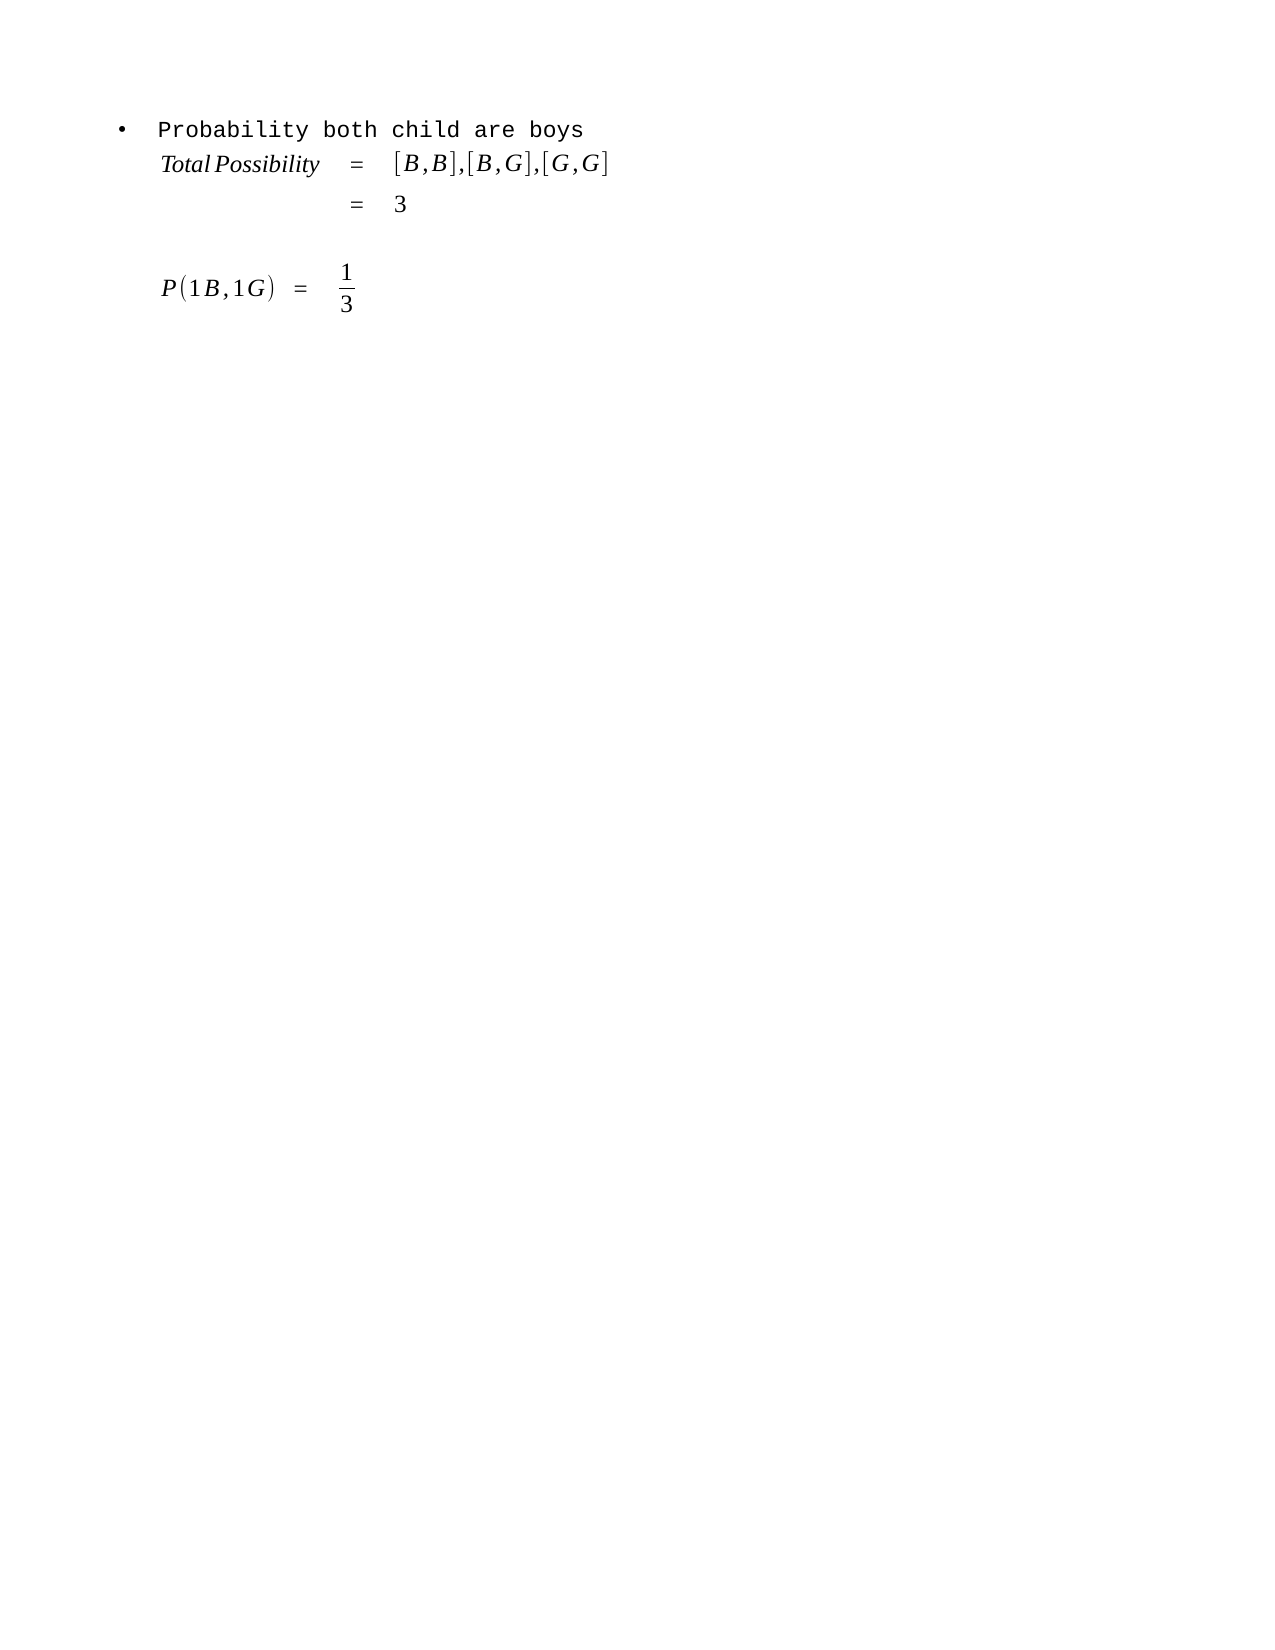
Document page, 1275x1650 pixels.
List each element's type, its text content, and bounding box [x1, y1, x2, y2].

table_cell = [343, 184, 370, 224]
table_cell [136, 184, 343, 224]
table_header [315, 253, 1157, 324]
table_header [136, 253, 286, 324]
table_header = [343, 144, 370, 184]
table_cell [370, 184, 1157, 224]
table_header [370, 144, 1157, 184]
table_header = [286, 253, 314, 324]
list Probability both child are boys [118, 118, 1157, 144]
table_header [136, 144, 343, 184]
